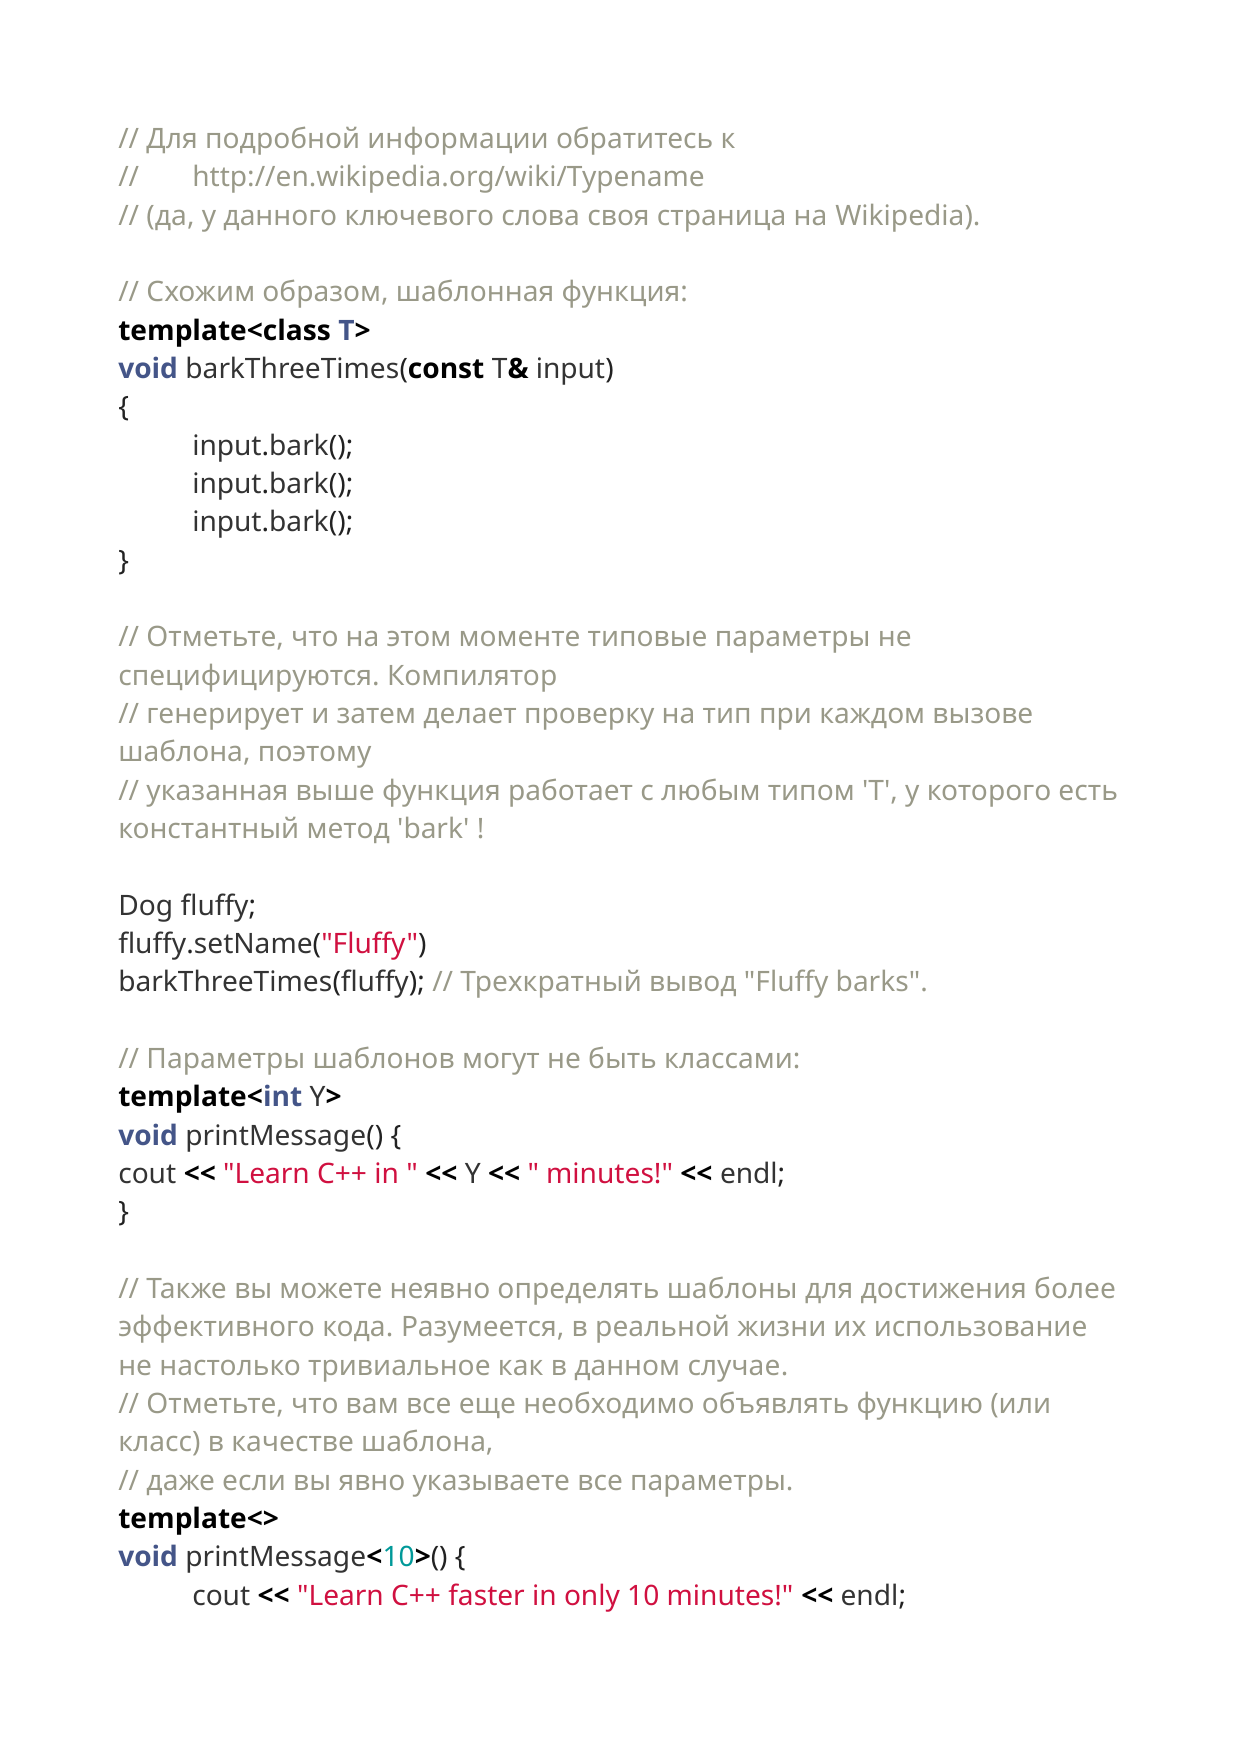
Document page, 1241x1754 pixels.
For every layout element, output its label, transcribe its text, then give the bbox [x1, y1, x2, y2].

text // даже если вы явно указываете все параметры. [118, 1460, 1122, 1498]
text void barkThreeTimes(const T& input) [118, 348, 1122, 386]
text cout << "Learn C++ faster in only 10 minutes!" << endl; [118, 1575, 1122, 1613]
text // Также вы можете неявно определять шаблоны для достижения более эффективного кода. Разумеется, в реальной жизни их использование не настолько тривиальное как в данном случае. [118, 1268, 1122, 1383]
text template<class T> [118, 310, 1122, 348]
text // генерирует и затем делает проверку на тип при каждом вызове шаблона, поэтому [118, 693, 1122, 770]
text // http://en.wikipedia.org/wiki/Typename [118, 156, 1122, 195]
text { [118, 386, 1122, 425]
text } [118, 1191, 1122, 1230]
text template<int Y> [118, 1076, 1122, 1115]
text cout << "Learn C++ in " << Y << " minutes!" << endl; [118, 1153, 1122, 1191]
text // указанная выше функция работает с любым типом 'T', у которого есть константный метод 'bark' ! [118, 770, 1122, 846]
text void printMessage<10>() { [118, 1536, 1122, 1575]
text } [118, 540, 1122, 578]
text // Отметьте, что на этом моменте типовые параметры не специфицируются. Компилятор [118, 616, 1122, 693]
text template<> [118, 1498, 1122, 1536]
text // Для подробной информации обратитесь к [118, 118, 1122, 156]
text input.bark(); [118, 501, 1122, 540]
text barkThreeTimes(fluffy); // Трехкратный вывод "Fluffy barks". [118, 961, 1122, 1000]
text input.bark(); [118, 425, 1122, 463]
text input.bark(); [118, 463, 1122, 501]
text Dog fluffy; [118, 885, 1122, 923]
text void printMessage() { [118, 1115, 1122, 1153]
text // (да, у данного ключевого слова своя страница на Wikipedia). [118, 195, 1122, 233]
text // Параметры шаблонов могут не быть классами: [118, 1038, 1122, 1076]
text fluffy.setName("Fluffy") [118, 923, 1122, 961]
text // Отметьте, что вам все еще необходимо объявлять функцию (или класс) в качестве шаблона, [118, 1383, 1122, 1460]
text // Схожим образом, шаблонная функция: [118, 271, 1122, 310]
